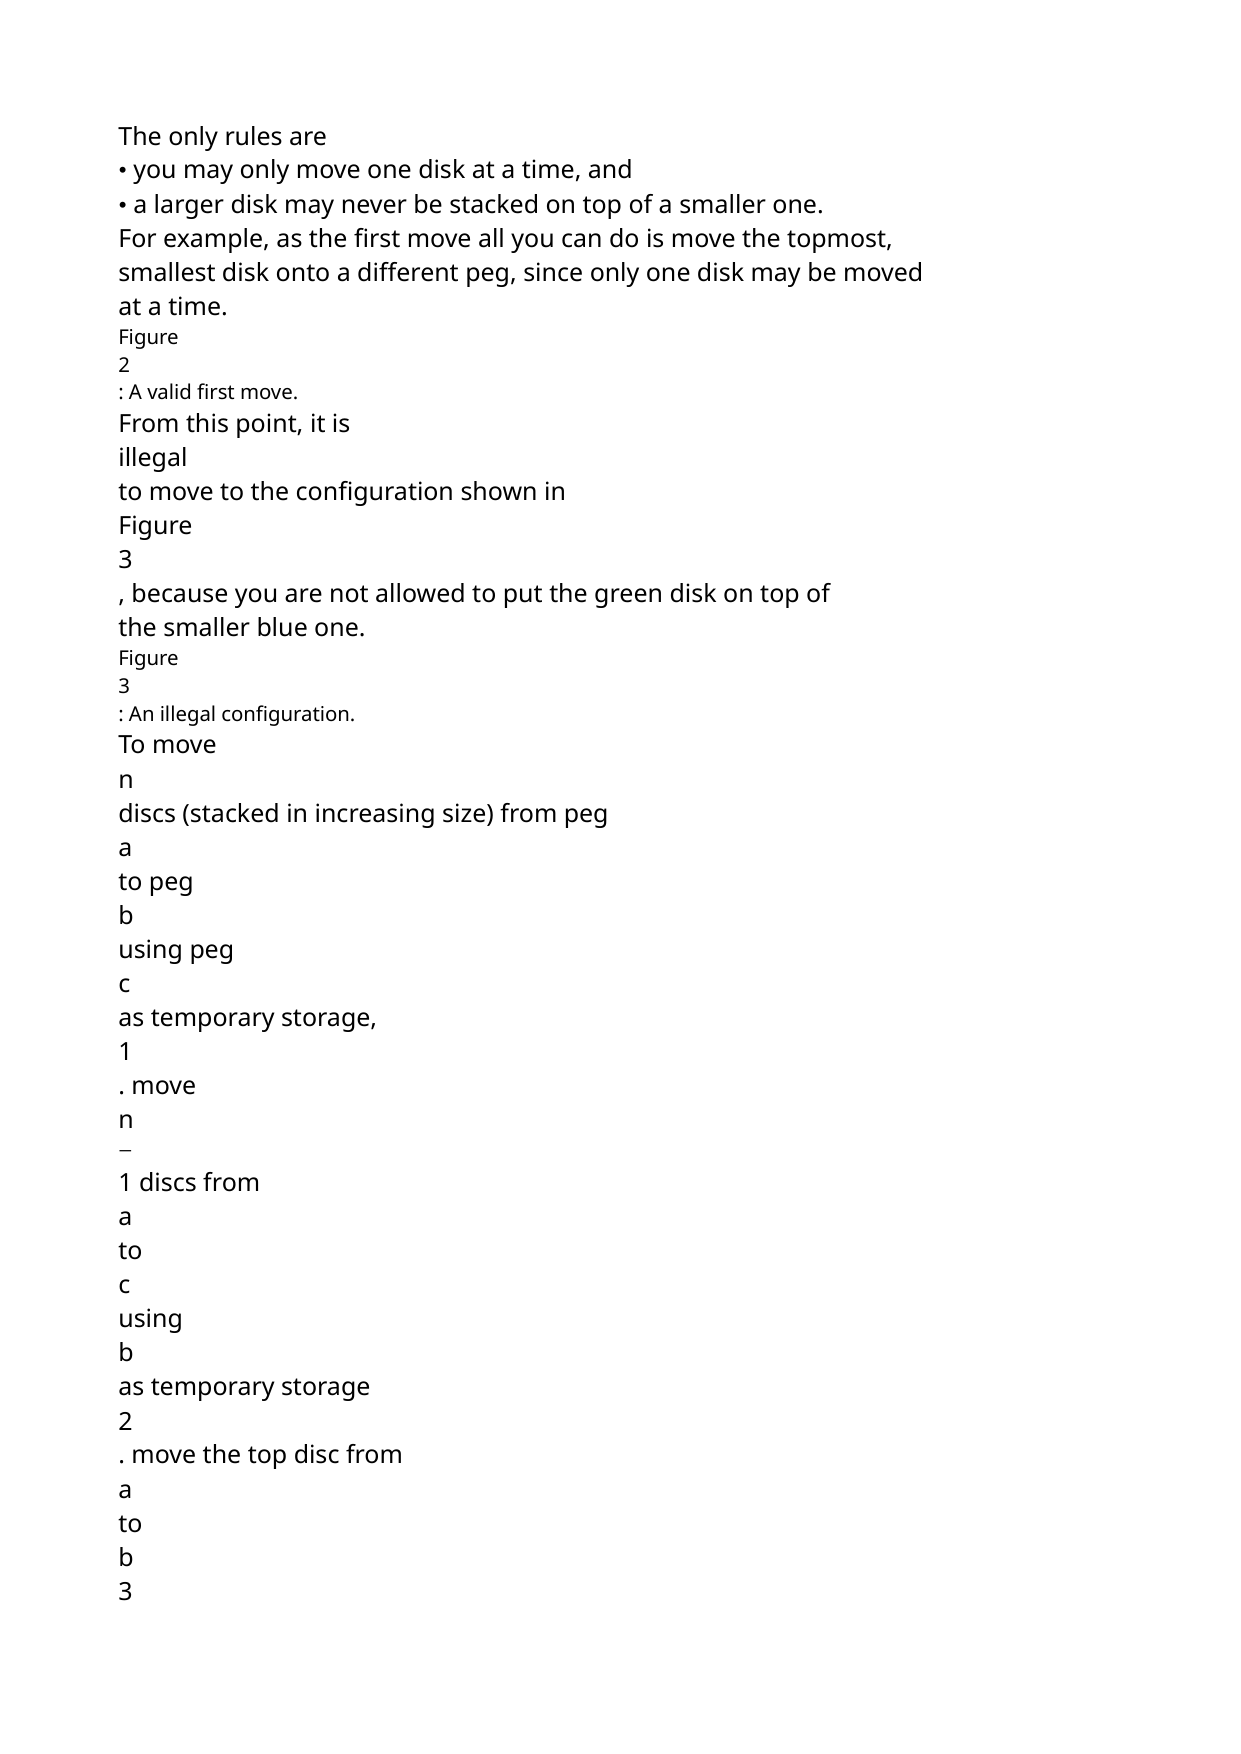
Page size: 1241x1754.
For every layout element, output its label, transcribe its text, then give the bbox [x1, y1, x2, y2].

text 2 [118, 1403, 1122, 1437]
text Figure [118, 322, 1122, 350]
text c [118, 1267, 1122, 1301]
text 3 [118, 672, 1122, 699]
text n [118, 1102, 1122, 1136]
text b [118, 1335, 1122, 1369]
text . move the top disc from [118, 1437, 1122, 1471]
text using [118, 1301, 1122, 1335]
text at a time. [118, 288, 1122, 322]
text using peg [118, 932, 1122, 966]
text c [118, 966, 1122, 1000]
text smallest disk onto a different peg, since only one disk may be moved [118, 254, 1122, 288]
text as temporary storage [118, 1369, 1122, 1403]
text , because you are not allowed to put the green disk on top of [118, 576, 1122, 610]
text 3 [118, 542, 1122, 576]
text − [118, 1136, 1122, 1165]
text • a larger disk may never be stacked on top of a smaller one. [118, 186, 1122, 220]
text For example, as the first move all you can do is move the topmost, [118, 220, 1122, 254]
text : An illegal configuration. [118, 699, 1122, 727]
text To move [118, 727, 1122, 761]
text to peg [118, 863, 1122, 897]
text : A valid first move. [118, 378, 1122, 406]
text the smaller blue one. [118, 610, 1122, 644]
text n [118, 761, 1122, 795]
text • you may only move one disk at a time, and [118, 152, 1122, 186]
text b [118, 1539, 1122, 1573]
text 2 [118, 350, 1122, 378]
text From this point, it is [118, 406, 1122, 440]
text a [118, 1471, 1122, 1505]
text The only rules are [118, 118, 1122, 152]
text as temporary storage, [118, 1000, 1122, 1034]
text b [118, 897, 1122, 932]
text to [118, 1233, 1122, 1267]
text illegal [118, 440, 1122, 474]
text to move to the configuration shown in [118, 474, 1122, 508]
text a [118, 1199, 1122, 1233]
text discs (stacked in increasing size) from peg [118, 795, 1122, 829]
text 3 [118, 1573, 1122, 1607]
text 1 [118, 1034, 1122, 1068]
text 1 discs from [118, 1165, 1122, 1199]
text Figure [118, 508, 1122, 542]
text to [118, 1505, 1122, 1539]
text a [118, 829, 1122, 863]
text . move [118, 1068, 1122, 1102]
text Figure [118, 644, 1122, 672]
